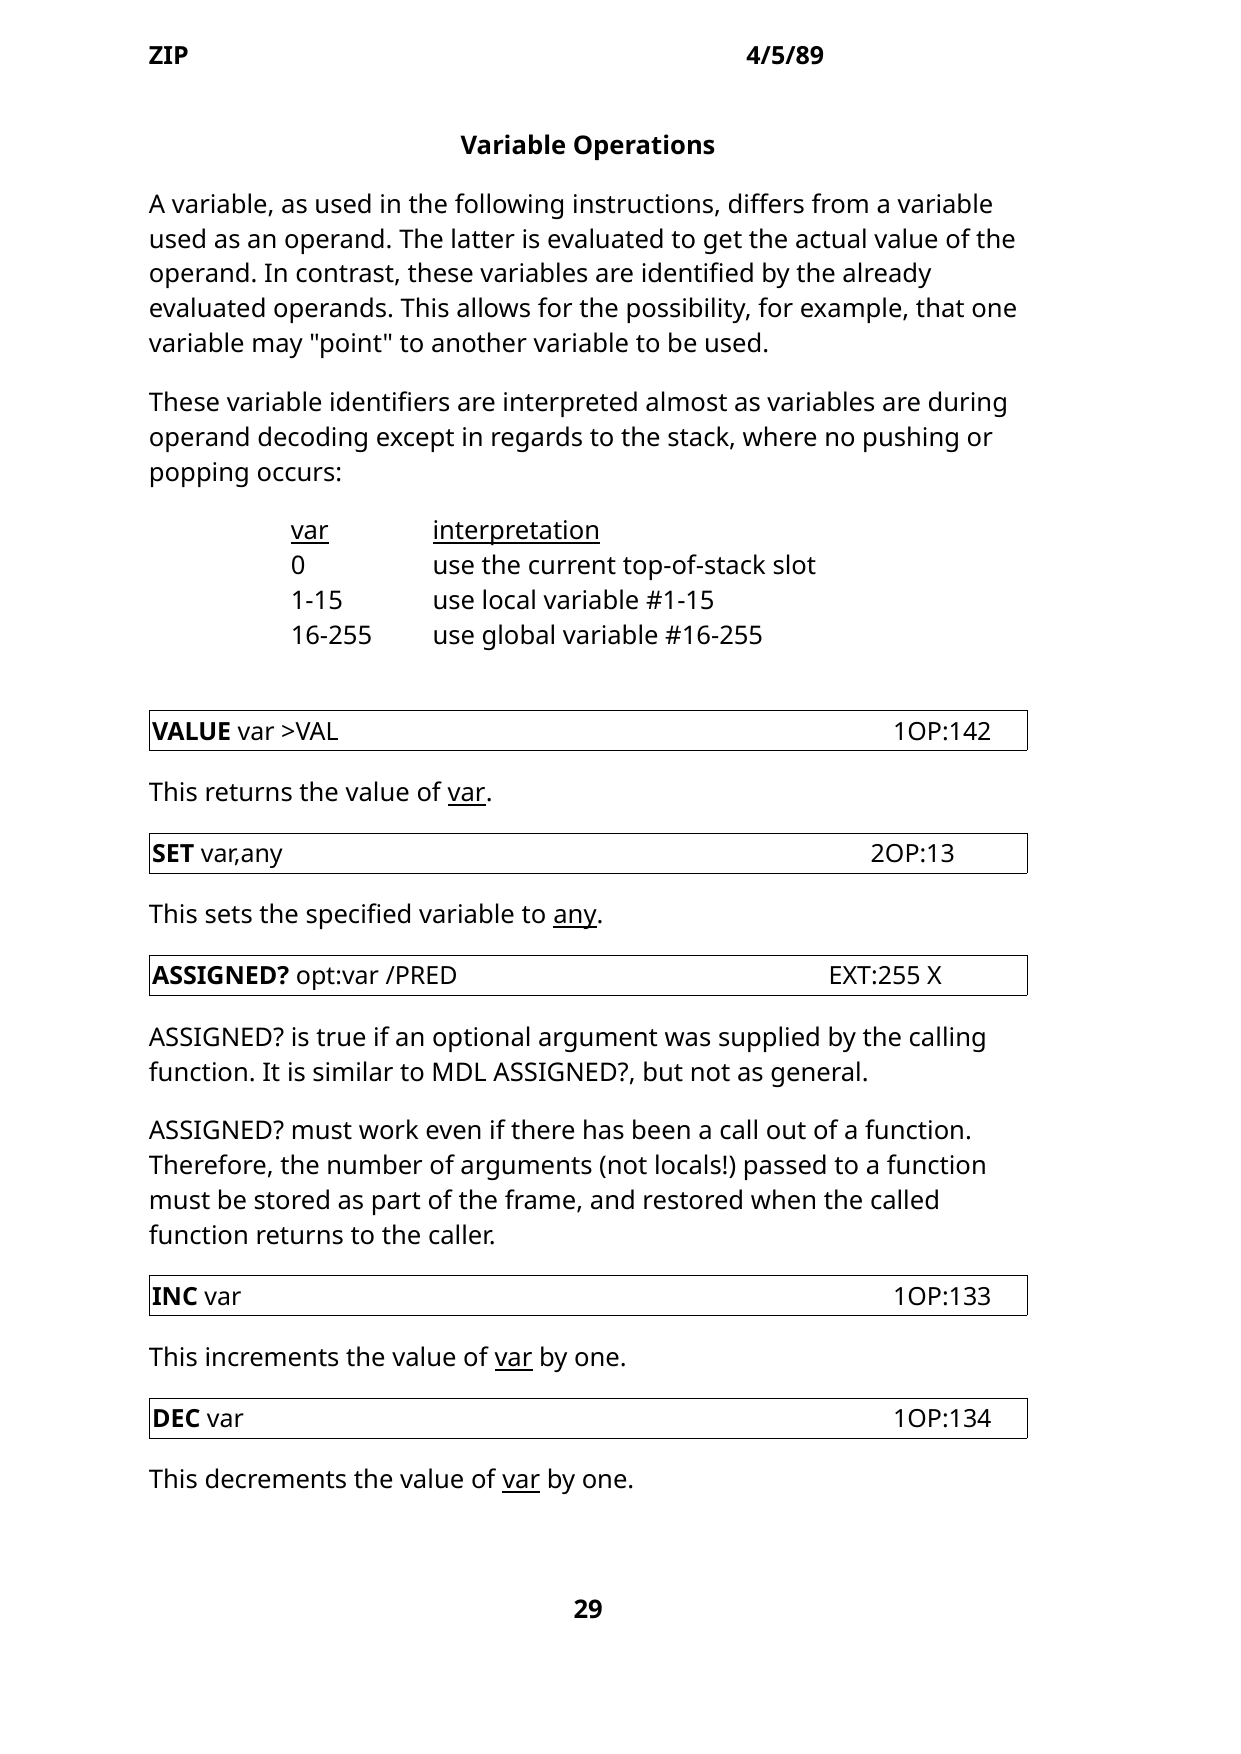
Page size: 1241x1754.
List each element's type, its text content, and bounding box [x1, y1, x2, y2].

text INC var 1OP:133 [150, 1276, 1027, 1315]
text These variable identifiers are interpreted almost as variables are during operand decoding except in regards to the stack, where no pushing or popping occurs: [149, 384, 1027, 488]
text var interpretation 0 use the current top-of-stack slot 1-15 use local variable #1-15 16-255 use global variable #16-255 [149, 512, 1027, 687]
text This increments the value of var by one. [149, 1339, 1027, 1374]
text DEC var 1OP:134 [150, 1399, 1027, 1438]
text ASSIGNED? opt:var /PRED EXT:255 X [150, 956, 1027, 995]
text VALUE var >VAL 1OP:142 [150, 711, 1027, 750]
text A variable, as used in the following instructions, differs from a variable used as an operand. The latter is evaluated to get the actual value of the operand. In contrast, these variables are identified by the already evaluated operands. This allows for the possibility, for example, that one variable may "point" to another variable to be used. [149, 186, 1027, 360]
subtitle Variable Operations [149, 127, 1027, 162]
text ASSIGNED? must work even if there has been a call out of a function. Therefore, the number of arguments (not locals!) passed to a function must be stored as part of the frame, and restored when the called function returns to the caller. [149, 1112, 1027, 1252]
text ASSIGNED? is true if an optional argument was supplied by the calling function. It is similar to MDL ASSIGNED?, but not as general. [149, 1019, 1027, 1088]
text This sets the specified variable to any. [149, 896, 1027, 931]
text SET var,any 2OP:13 [150, 834, 1027, 873]
text This returns the value of var. [149, 774, 1027, 809]
text This decrements the value of var by one. [149, 1461, 1027, 1496]
